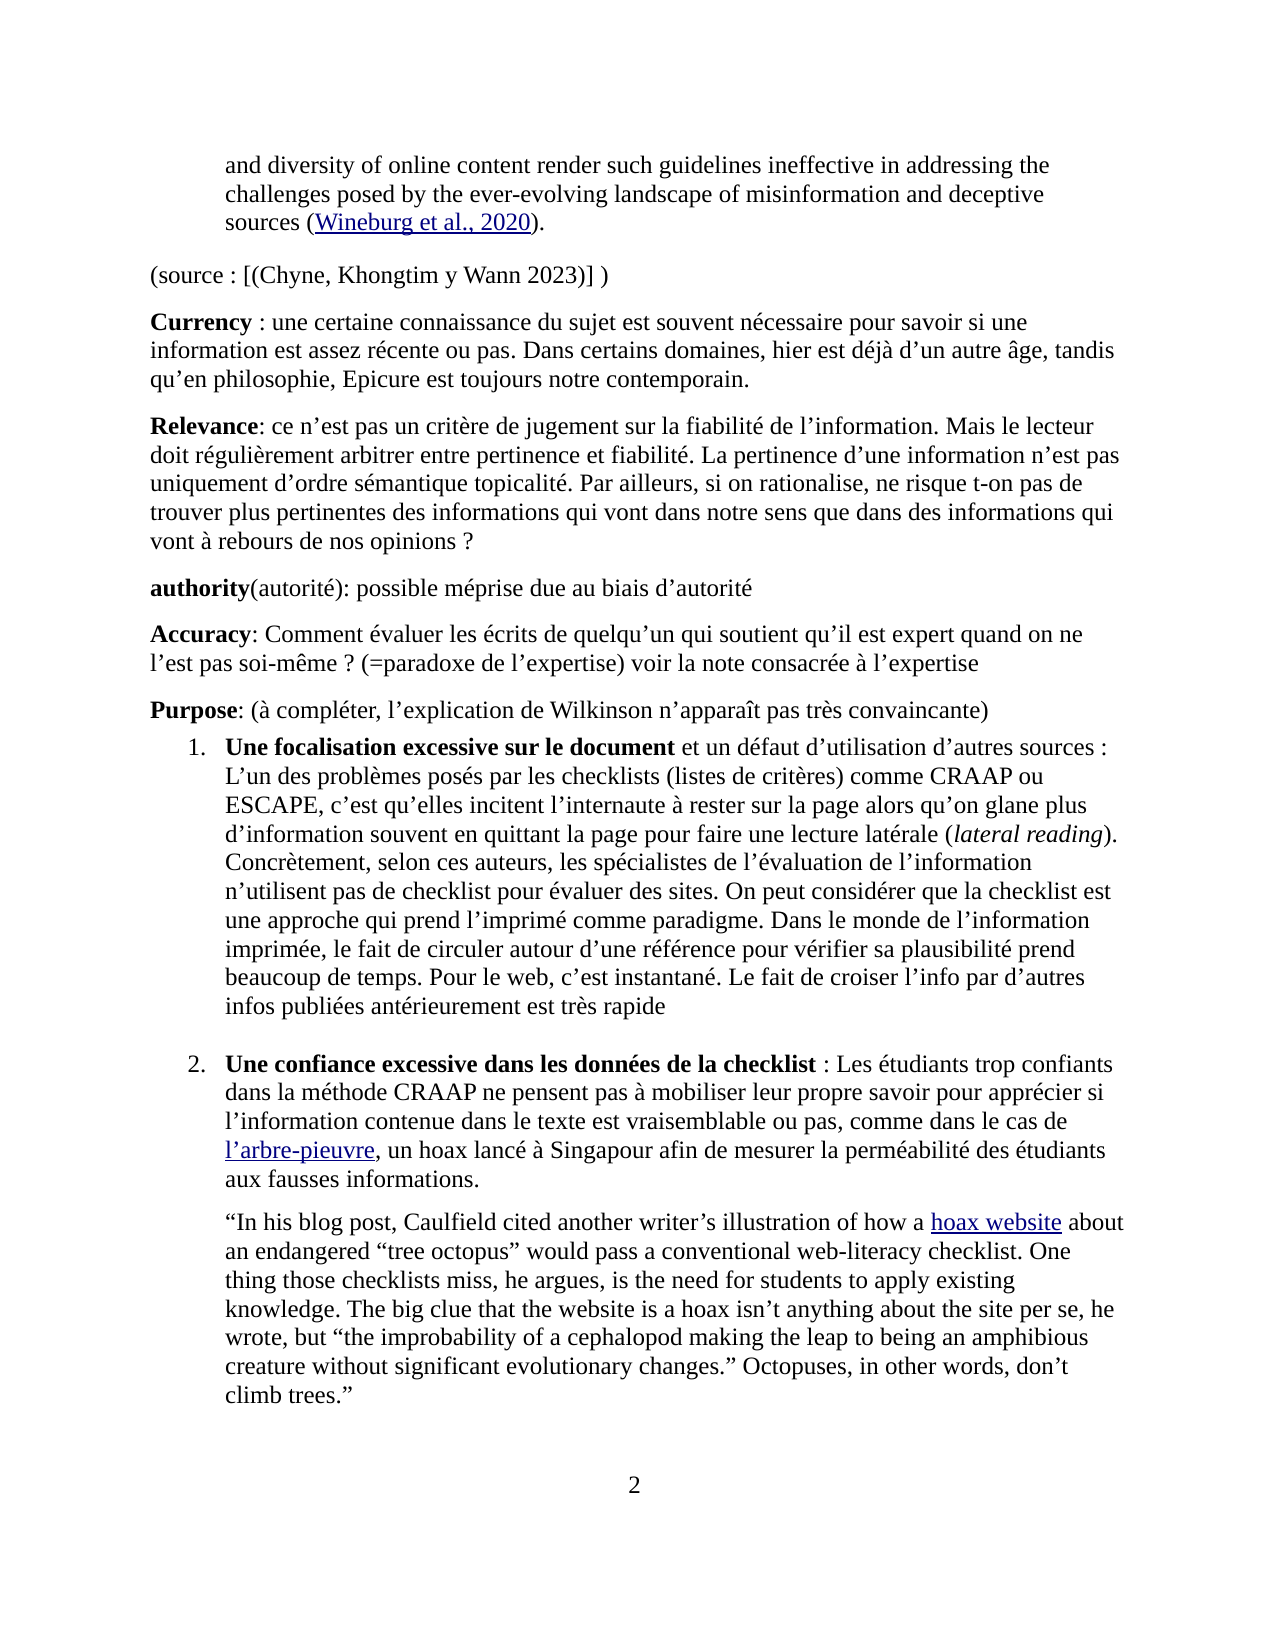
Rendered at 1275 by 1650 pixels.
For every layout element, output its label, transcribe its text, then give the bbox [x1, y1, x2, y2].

text Accuracy: Comment évaluer les écrits de quelqu’un qui soutient qu’il est expert quand on ne l’est pas soi-même ? (=paradoxe de l’expertise) voir la note consacrée à l’expertise [150, 619, 1125, 677]
text authority(autorité): possible méprise due au biais d’autorité [150, 573, 1125, 601]
text Currency : une certaine connaissance du sujet est souvent nécessaire pour savoir si une information est assez récente ou pas. Dans certains domaines, hier est déjà d’un autre âge, tandis qu’en philosophie, Epicure est toujours notre contemporain. [150, 307, 1125, 393]
text “In his blog post, Caulfield cited another writer’s illustration of how a hoax website about an endangered “tree octopus” would pass a conventional web-literacy checklist. One thing those checklists miss, he argues, is the need for students to apply existing knowledge. The big clue that the website is a hoax isn’t anything about the site per se, he wrote, but “the improbability of a cephalopod making the leap to being an amphibious creature without significant evolutionary changes.” Octopuses, in other words, don’t climb trees.” [225, 1207, 1125, 1409]
text and diversity of online content render such guidelines ineffective in addressing the challenges posed by the ever-evolving landscape of misinformation and deceptive sources (Wineburg et al., 2020). [225, 150, 1125, 236]
text Relevance: ce n’est pas un critère de jugement sur la fiabilité de l’information. Mais le lecteur doit régulièrement arbitrer entre pertinence et fiabilité. La pertinence d’une information n’est pas uniquement d’ordre sémantique topicalité. Par ailleurs, si on rationalise, ne risque t-on pas de trouver plus pertinentes des informations qui vont dans notre sens que dans des informations qui vont à rebours de nos opinions ? [150, 411, 1125, 555]
text Purpose: (à compléter, l’explication de Wilkinson n’apparaît pas très convaincante) [150, 695, 1125, 723]
list Une focalisation excessive sur le document et un défaut d’utilisation d’autres sources : L’un des problèmes posés par les checklists (listes de critères) comme CRAAP ou ESCAPE, c’est qu’elles incitent l’internaute à rester sur la page alors qu’on glane plus d’information souvent en quittant la page pour faire une lecture latérale (lateral reading). Concrètement, selon ces auteurs, les spécialistes de l’évaluation de l’information n’utilisent pas de checklist pour évaluer des sites. On peut considérer que la checklist est une approche qui prend l’imprimé comme paradigme. Dans le monde de l’information imprimée, le fait de circuler autour d’une référence pour vérifier sa plausibilité prend beaucoup de temps. Pour le web, c’est instantané. Le fait de croiser l’info par d’autres infos publiées antérieurement est très rapide [187, 732, 1125, 1020]
text (source : [(Chyne, Khongtim y Wann 2023)] ) [150, 260, 1125, 289]
list Une confiance excessive dans les données de la checklist : Les étudiants trop confiants dans la méthode CRAAP ne pensent pas à mobiliser leur propre savoir pour apprécier si l’information contenue dans le texte est vraisemblable ou pas, comme dans le cas de l’arbre-pieuvre, un hoax lancé à Singapour afin de mesurer la perméabilité des étudiants aux fausses informations. [187, 1049, 1125, 1192]
